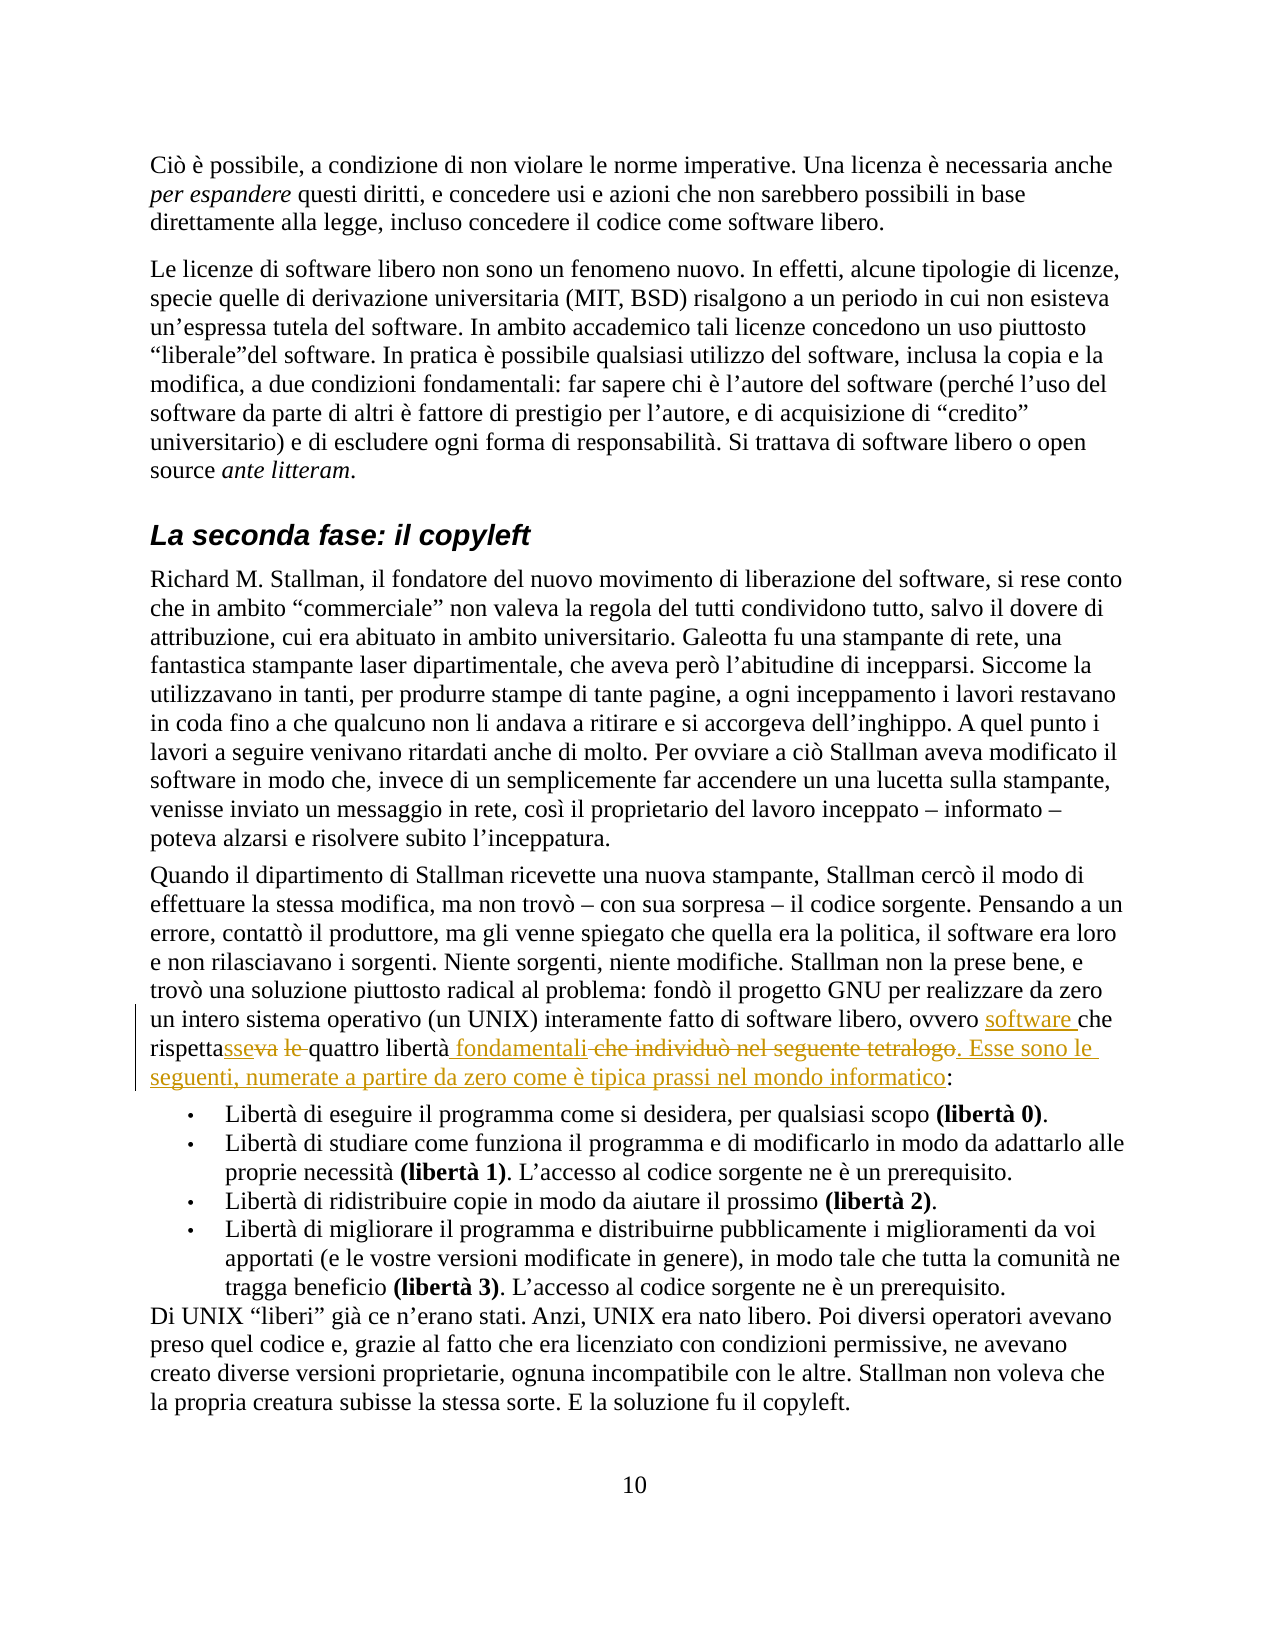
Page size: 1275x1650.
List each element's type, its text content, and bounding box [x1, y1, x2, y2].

text Di UNIX “liberi” già ce n’erano stati. Anzi, UNIX era nato libero. Poi diversi operatori avevano preso quel codice e, grazie al fatto che era licenziato con condizioni permissive, ne avevano creato diverse versioni proprietarie, ognuna incompatibile con le altre. Stallman non voleva che la propria creatura subisse la stessa sorte. E la soluzione fu il copyleft. [150, 1301, 1125, 1416]
list Libertà di ridistribuire copie in modo da aiutare il prossimo (libertà 2). [187, 1186, 1125, 1214]
list Libertà di studiare come funziona il programma e di modificarlo in modo da adattarlo alle proprie necessità (libertà 1). L’accesso al codice sorgente ne è un prerequisito. [187, 1128, 1125, 1186]
list Libertà di migliorare il programma e distribuirne pubblicamente i miglioramenti da voi apportati (e le vostre versioni modificate in genere), in modo tale che tutta la comunità ne tragga beneficio (libertà 3). L’accesso al codice sorgente ne è un prerequisito. [187, 1214, 1125, 1301]
subtitle La seconda fase: il copyleft [150, 518, 1125, 552]
text Richard M. Stallman, il fondatore del nuovo movimento di liberazione del software, si rese conto che in ambito “commerciale” non valeva la regola del tutti condividono tutto, salvo il dovere di attribuzione, cui era abituato in ambito universitario. Galeotta fu una stampante di rete, una fantastica stampante laser dipartimentale, che aveva però l’abitudine di incepparsi. Siccome la utilizzavano in tanti, per produrre stampe di tante pagine, a ogni inceppamento i lavori restavano in coda fino a che qualcuno non li andava a ritirare e si accorgeva dell’inghippo. A quel punto i lavori a seguire venivano ritardati anche di molto. Per ovviare a ciò Stallman aveva modificato il software in modo che, invece di un semplicemente far accendere un una lucetta sulla stampante, venisse inviato un messaggio in rete, così il proprietario del lavoro inceppato – informato – poteva alzarsi e risolvere subito l’inceppatura. [150, 564, 1125, 852]
text Le licenze di software libero non sono un fenomeno nuovo. In effetti, alcune tipologie di licenze, specie quelle di derivazione universitaria (MIT, BSD) risalgono a un periodo in cui non esisteva un’espressa tutela del software. In ambito accademico tali licenze concedono un uso piuttosto “liberale”del software. In pratica è possibile qualsiasi utilizzo del software, inclusa la copia e la modifica, a due condizioni fondamentali: far sapere chi è l’autore del software (perché l’uso del software da parte di altri è fattore di prestigio per l’autore, e di acquisizione di “credito” universitario) e di escludere ogni forma di responsabilità. Si trattava di software libero o open source ante litteram. [150, 254, 1125, 484]
text Quando il dipartimento di Stallman ricevette una nuova stampante, Stallman cercò il modo di effettuare la stessa modifica, ma non trovò – con sua sorpresa – il codice sorgente. Pensando a un errore, contattò il produttore, ma gli venne spiegato che quella era la politica, il software era loro e non rilasciavano i sorgenti. Niente sorgenti, niente modifiche. Stallman non la prese bene, e trovò una soluzione piuttosto radical al problema: fondò il progetto GNU per realizzare da zero un intero sistema operativo (un UNIX) interamente fatto di software libero, ovvero software che rispettasse quattro libertà fondamentali. Esse sono le seguenti, numerate a partire da zero come è tipica prassi nel mondo informatico: [150, 861, 1125, 1091]
list Libertà di eseguire il programma come si desidera, per qualsiasi scopo (libertà 0). [187, 1099, 1125, 1128]
text Ciò è possibile, a condizione di non violare le norme imperative. Una licenza è necessaria anche per espandere questi diritti, e concedere usi e azioni che non sarebbero possibili in base direttamente alla legge, incluso concedere il codice come software libero. [150, 150, 1125, 236]
